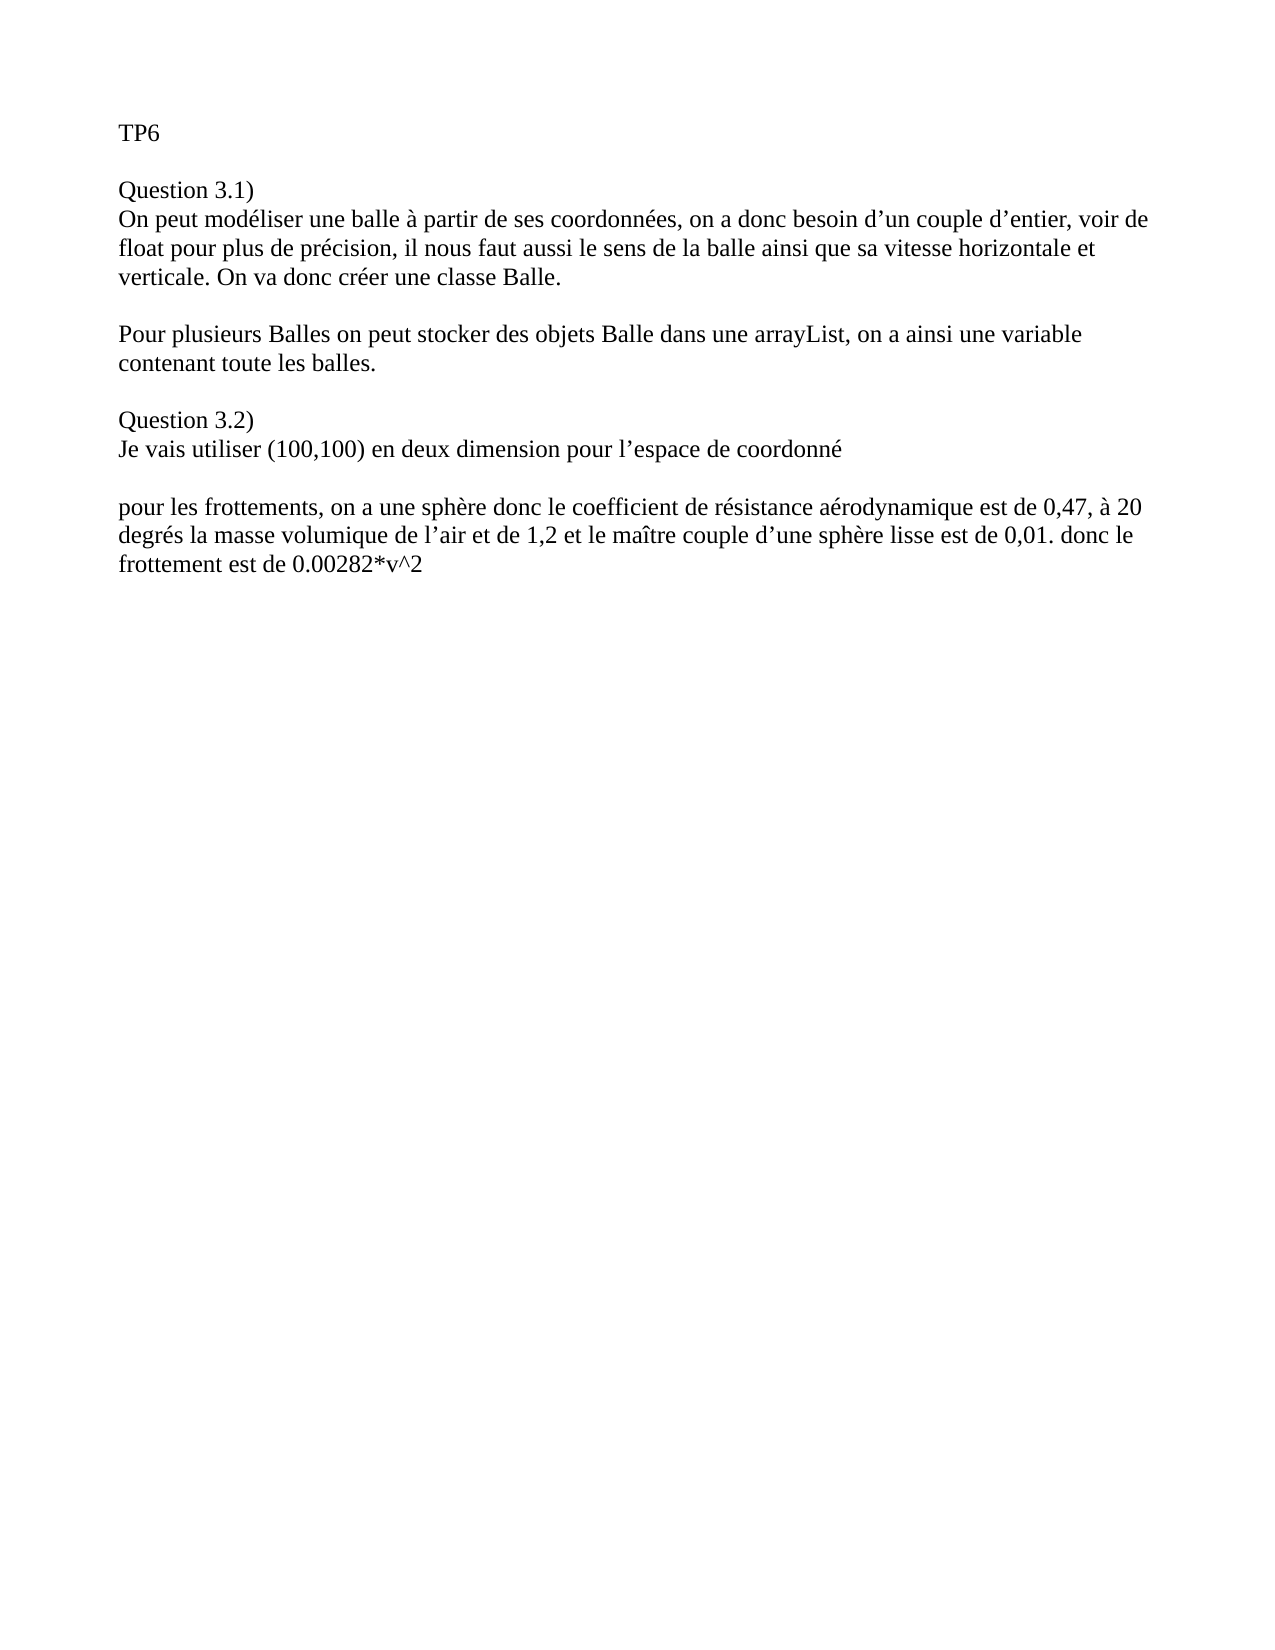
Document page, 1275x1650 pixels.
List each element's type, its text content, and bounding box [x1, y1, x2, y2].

text TP6 [118, 118, 1157, 147]
text Question 3.1) [118, 176, 1157, 204]
text Pour plusieurs Balles on peut stocker des objets Balle dans une arrayList, on a ainsi une variable contenant toute les balles. [118, 319, 1157, 377]
text On peut modéliser une balle à partir de ses coordonnées, on a donc besoin d’un couple d’entier, voir de float pour plus de précision, il nous faut aussi le sens de la balle ainsi que sa vitesse horizontale et verticale. On va donc créer une classe Balle. [118, 204, 1157, 291]
text Je vais utiliser (100,100) en deux dimension pour l’espace de coordonné [118, 434, 1157, 463]
text Question 3.2) [118, 406, 1157, 434]
text pour les frottements, on a une sphère donc le coefficient de résistance aérodynamique est de 0,47, à 20 degrés la masse volumique de l’air et de 1,2 et le maître couple d’une sphère lisse est de 0,01. donc le frottement est de 0.00282*v^2 [118, 492, 1157, 578]
